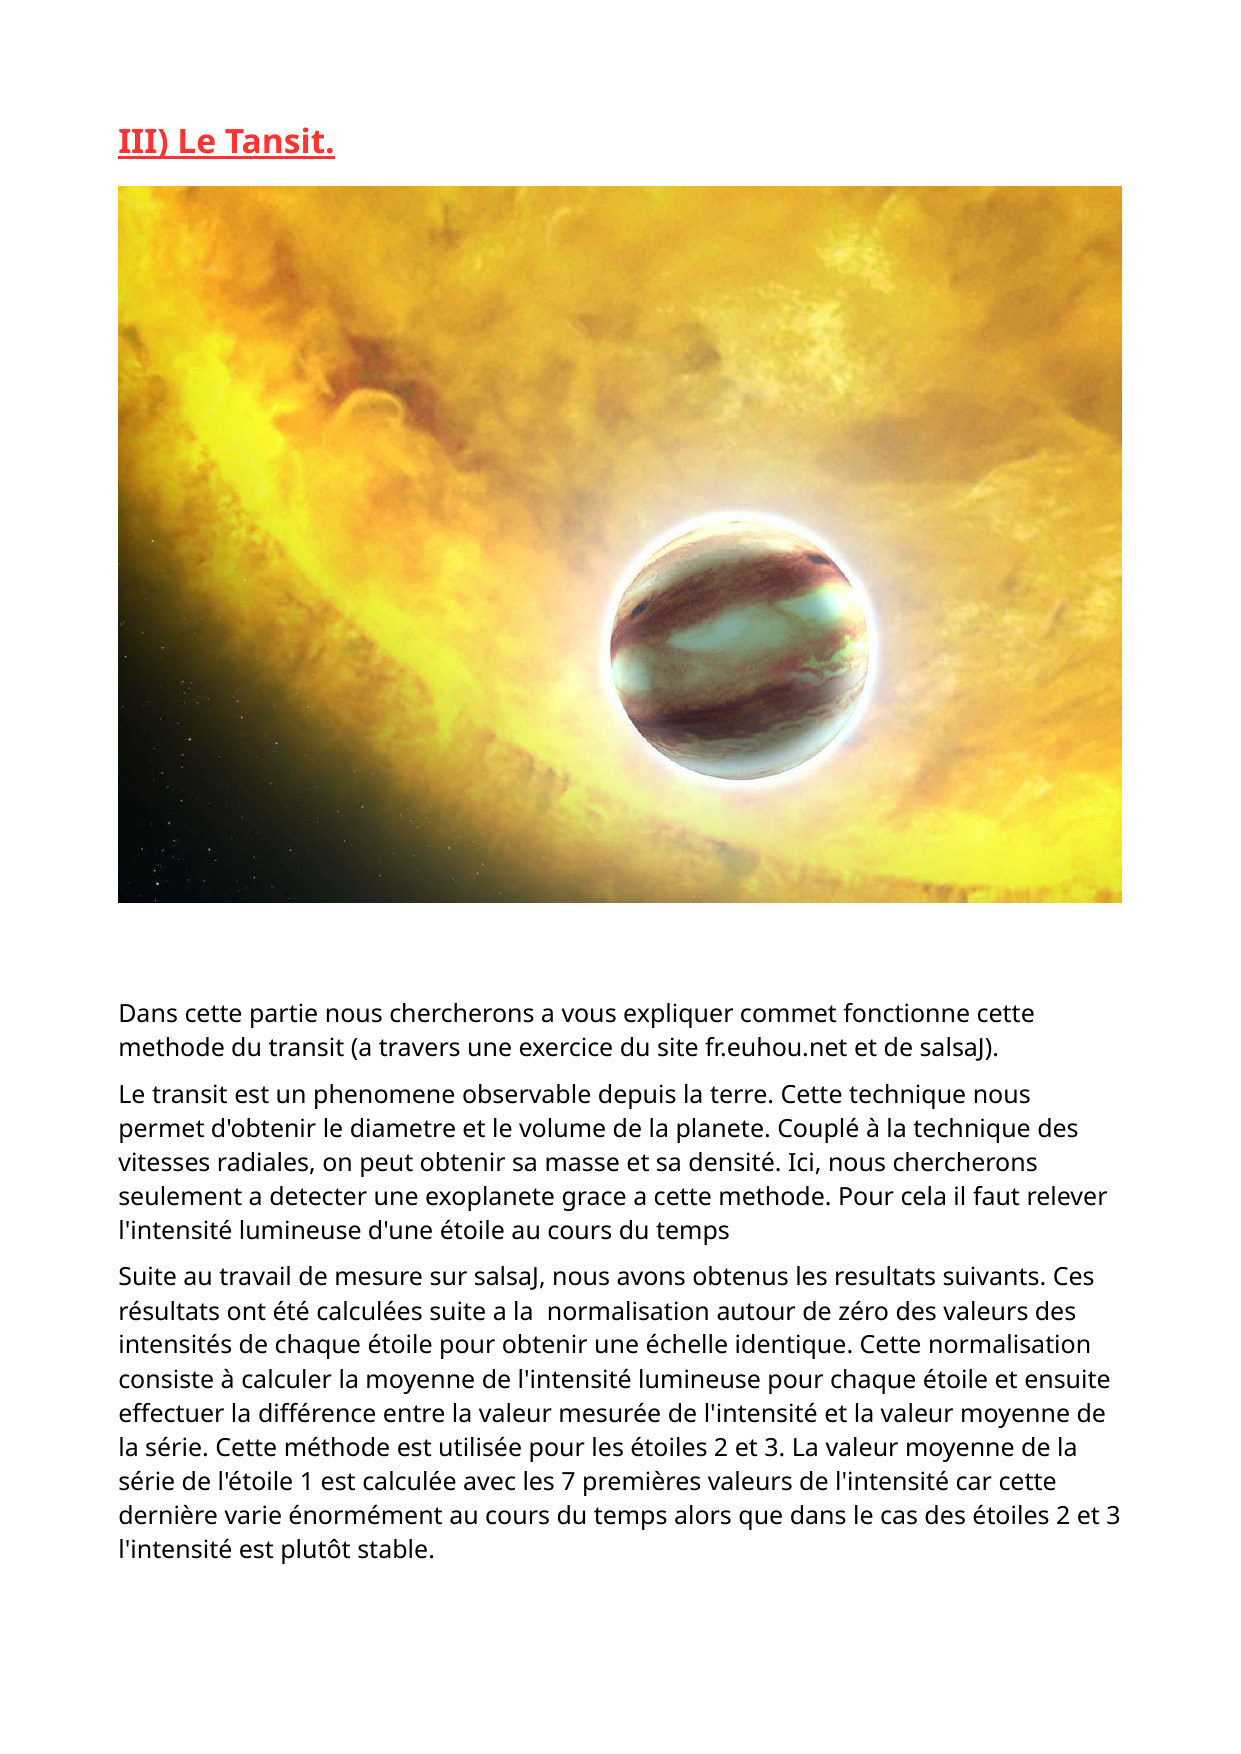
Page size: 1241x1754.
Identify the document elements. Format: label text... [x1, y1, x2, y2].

text Suite au travail de mesure sur salsaJ, nous avons obtenus les resultats suivants. Ces résultats ont été calculées suite a la normalisation autour de zéro des valeurs des intensités de chaque étoile pour obtenir une échelle identique. Cette normalisation consiste à calculer la moyenne de l'intensité lumineuse pour chaque étoile et ensuite effectuer la différence entre la valeur mesurée de l'intensité et la valeur moyenne de la série. Cette méthode est utilisée pour les étoiles 2 et 3. La valeur moyenne de la série de l'étoile 1 est calculée avec les 7 premières valeurs de l'intensité car cette dernière varie énormément au cours du temps alors que dans le cas des étoiles 2 et 3 l'intensité est plutôt stable. [118, 1259, 1122, 1566]
text Le transit est un phenomene observable depuis la terre. Cette technique nous permet d'obtenir le diametre et le volume de la planete. Couplé à la technique des vitesses radiales, on peut obtenir sa masse et sa densité. Ici, nous chercherons seulement a detecter une exoplanete grace a cette methode. Pour cela il faut relever l'intensité lumineuse d'une étoile au cours du temps [118, 1076, 1122, 1247]
subtitle III) Le Tansit. [118, 118, 1122, 164]
text Dans cette partie nous chercherons a vous expliquer commet fonctionne cette methode du transit (a travers une exercice du site fr.euhou.net et de salsaJ). [118, 996, 1122, 1064]
picture [118, 186, 1123, 903]
